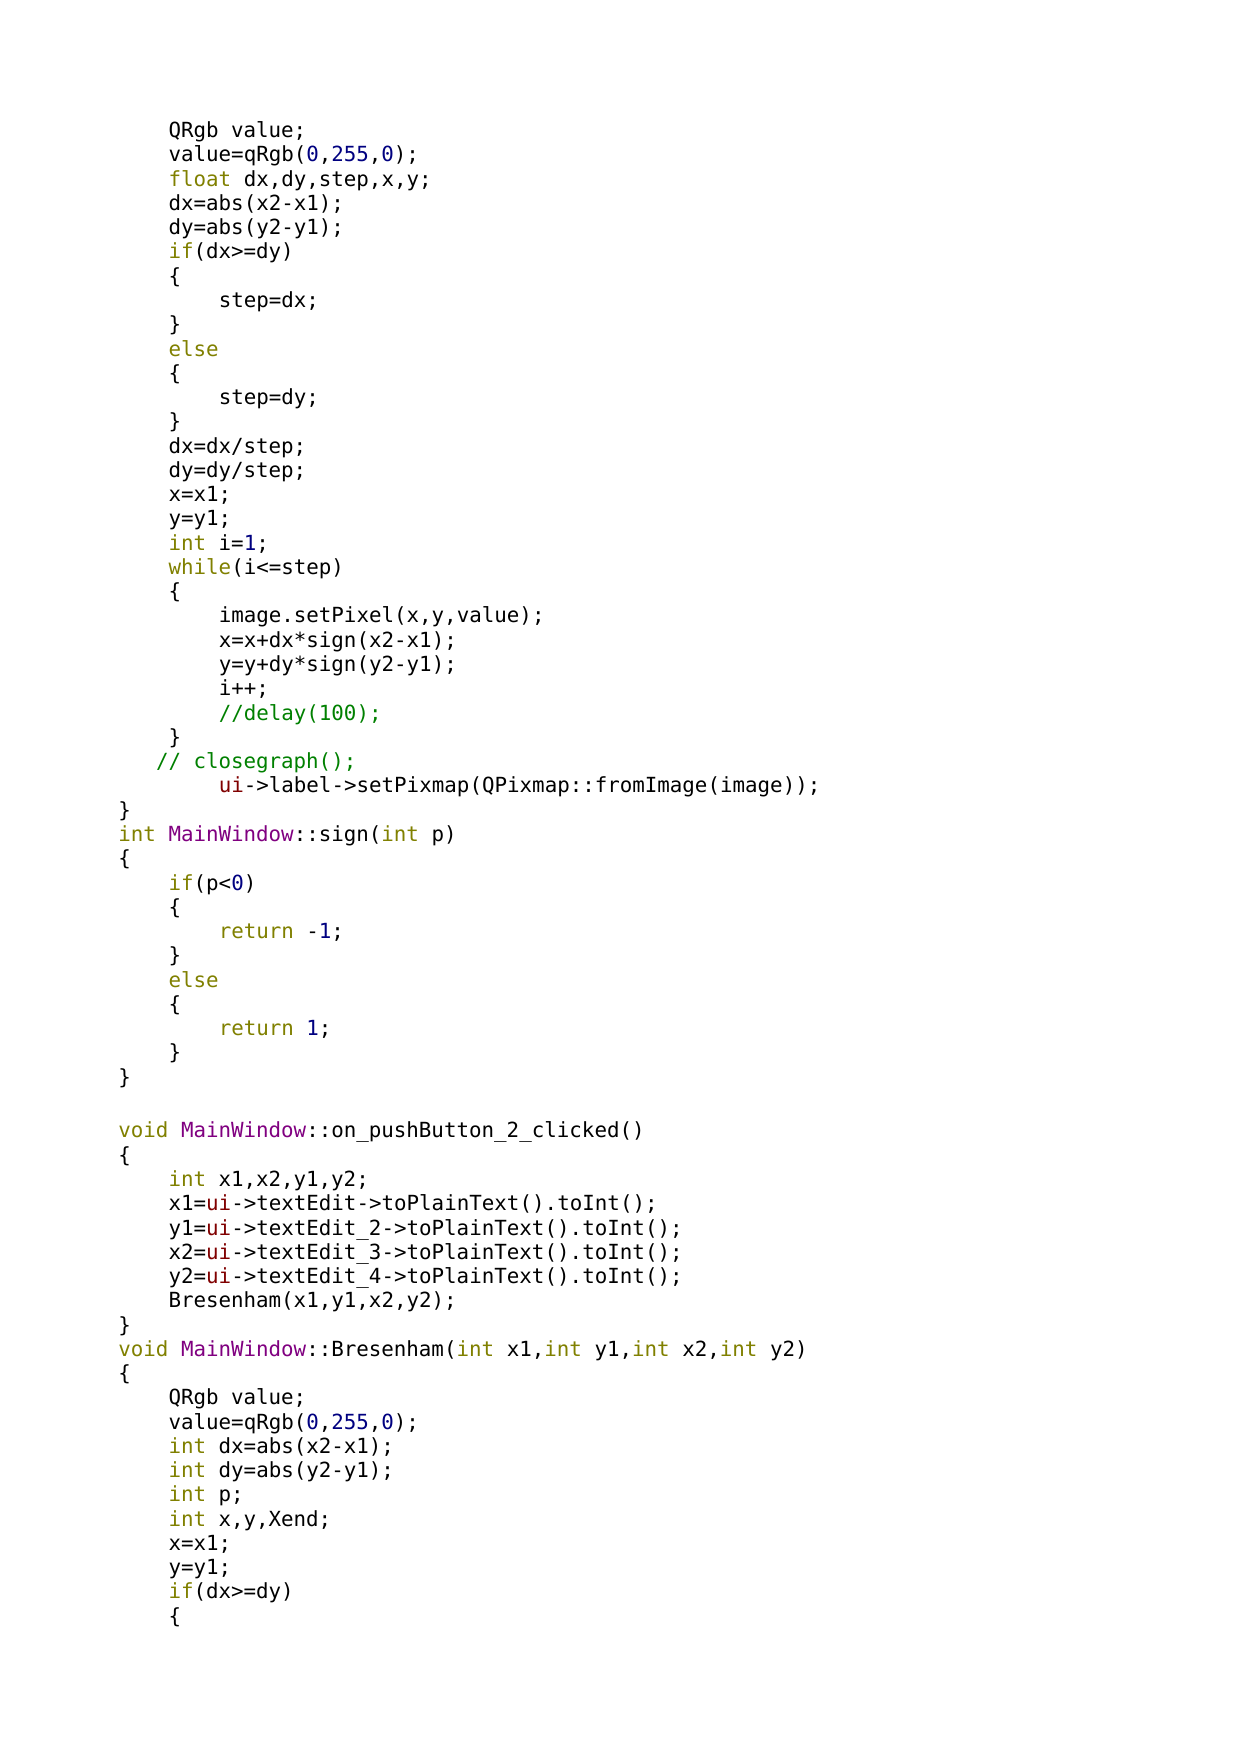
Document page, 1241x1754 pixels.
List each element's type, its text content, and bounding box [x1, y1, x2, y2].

text y=y1; [118, 506, 1122, 531]
text } [118, 1065, 1122, 1089]
text x=x1; [118, 1531, 1122, 1555]
text } [118, 409, 1122, 434]
text float dx,dy,step,x,y; [118, 167, 1122, 191]
text return -1; [118, 919, 1122, 943]
text y=y+dy*sign(y2-y1); [118, 652, 1122, 676]
text // closegraph(); [118, 749, 1122, 773]
text x=x+dx*sign(x2-x1); [118, 628, 1122, 652]
text dy=dy/step; [118, 458, 1122, 482]
text } [118, 1313, 1122, 1337]
text } [118, 1040, 1122, 1065]
text { [118, 264, 1122, 288]
text Bresenham(x1,y1,x2,y2); [118, 1288, 1122, 1313]
text int MainWindow::sign(int p) [118, 822, 1122, 846]
text QRgb value; [118, 118, 1122, 142]
text dx=abs(x2-x1); [118, 191, 1122, 215]
text //delay(100); [118, 701, 1122, 725]
text image.setPixel(x,y,value); [118, 603, 1122, 628]
text int x1,x2,y1,y2; [118, 1167, 1122, 1191]
text { [118, 1143, 1122, 1167]
text y1=ui->textEdit_2->toPlainText().toInt(); [118, 1216, 1122, 1240]
text if(p<0) [118, 871, 1122, 895]
text { [118, 361, 1122, 385]
text int i=1; [118, 531, 1122, 555]
text step=dy; [118, 385, 1122, 409]
text { [118, 1604, 1122, 1628]
text QRgb value; [118, 1385, 1122, 1410]
text int x,y,Xend; [118, 1507, 1122, 1531]
text x2=ui->textEdit_3->toPlainText().toInt(); [118, 1240, 1122, 1264]
text int dx=abs(x2-x1); [118, 1434, 1122, 1458]
text if(dx>=dy) [118, 239, 1122, 264]
text value=qRgb(0,255,0); [118, 142, 1122, 167]
text int dy=abs(y2-y1); [118, 1458, 1122, 1482]
text while(i<=step) [118, 555, 1122, 579]
text dx=dx/step; [118, 434, 1122, 458]
text y2=ui->textEdit_4->toPlainText().toInt(); [118, 1264, 1122, 1288]
text } [118, 725, 1122, 749]
text { [118, 895, 1122, 919]
text value=qRgb(0,255,0); [118, 1410, 1122, 1434]
text step=dx; [118, 288, 1122, 312]
text else [118, 337, 1122, 361]
text { [118, 1361, 1122, 1385]
text ui->label->setPixmap(QPixmap::fromImage(image)); [118, 773, 1122, 798]
text dy=abs(y2-y1); [118, 215, 1122, 239]
text } [118, 798, 1122, 822]
text { [118, 992, 1122, 1016]
text void MainWindow::Bresenham(int x1,int y1,int x2,int y2) [118, 1337, 1122, 1361]
text { [118, 579, 1122, 603]
text else [118, 968, 1122, 992]
text i++; [118, 676, 1122, 701]
text x=x1; [118, 482, 1122, 506]
text } [118, 312, 1122, 337]
text if(dx>=dy) [118, 1579, 1122, 1604]
text int p; [118, 1482, 1122, 1507]
text return 1; [118, 1016, 1122, 1040]
text y=y1; [118, 1555, 1122, 1579]
text void MainWindow::on_pushButton_2_clicked() [118, 1118, 1122, 1143]
text { [118, 846, 1122, 871]
text } [118, 943, 1122, 968]
text x1=ui->textEdit->toPlainText().toInt(); [118, 1191, 1122, 1216]
